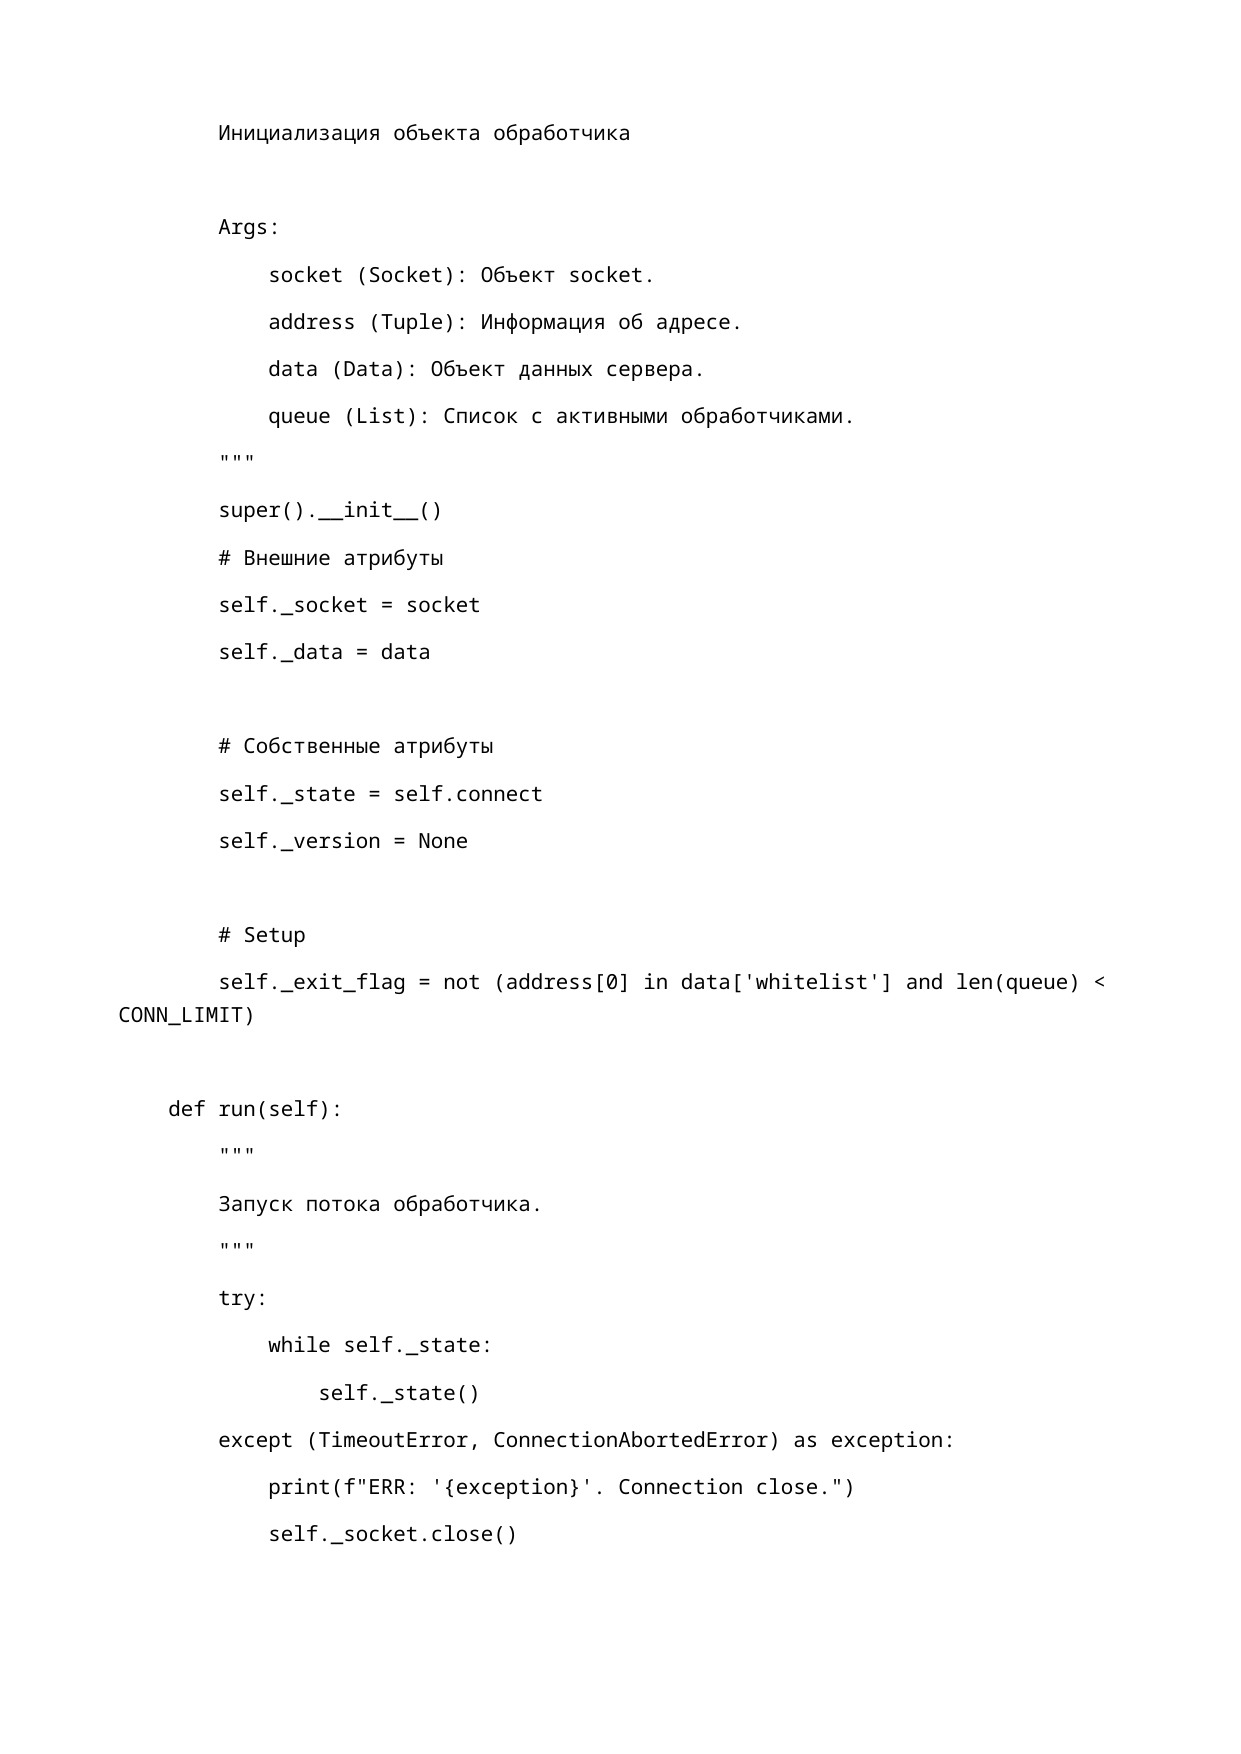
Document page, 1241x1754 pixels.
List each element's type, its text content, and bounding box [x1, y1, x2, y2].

text def run(self): [118, 1094, 1122, 1123]
text """ [118, 1142, 1122, 1170]
text Запуск потока обработчика. [118, 1189, 1122, 1217]
text while self._state: [118, 1330, 1122, 1359]
text self._socket = socket [118, 590, 1122, 618]
text self._state = self.connect [118, 779, 1122, 807]
text print(f"ERR: '{exception}'. Connection close.") [118, 1472, 1122, 1500]
text data (Data): Объект данных сервера. [118, 354, 1122, 382]
text super().__init__() [118, 496, 1122, 524]
text queue (List): Список с активными обработчиками. [118, 401, 1122, 430]
text self._exit_flag = not (address[0] in data['whitelist'] and len(queue) < CONN_LIMIT) [118, 967, 1122, 1028]
text self._socket.close() [118, 1519, 1122, 1548]
text """ [118, 1236, 1122, 1264]
text socket (Socket): Объект socket. [118, 260, 1122, 288]
text Инициализация объекта обработчика [118, 118, 1122, 147]
text except (TimeoutError, ConnectionAbortedError) as exception: [118, 1425, 1122, 1453]
text self._version = None [118, 826, 1122, 854]
text self._data = data [118, 637, 1122, 666]
text """ [118, 448, 1122, 477]
text # Внешние атрибуты [118, 543, 1122, 571]
text Args: [118, 212, 1122, 241]
text # Собственные атрибуты [118, 732, 1122, 760]
text self._state() [118, 1378, 1122, 1406]
text address (Tuple): Информация об адресе. [118, 307, 1122, 335]
text try: [118, 1283, 1122, 1312]
text # Setup [118, 920, 1122, 949]
